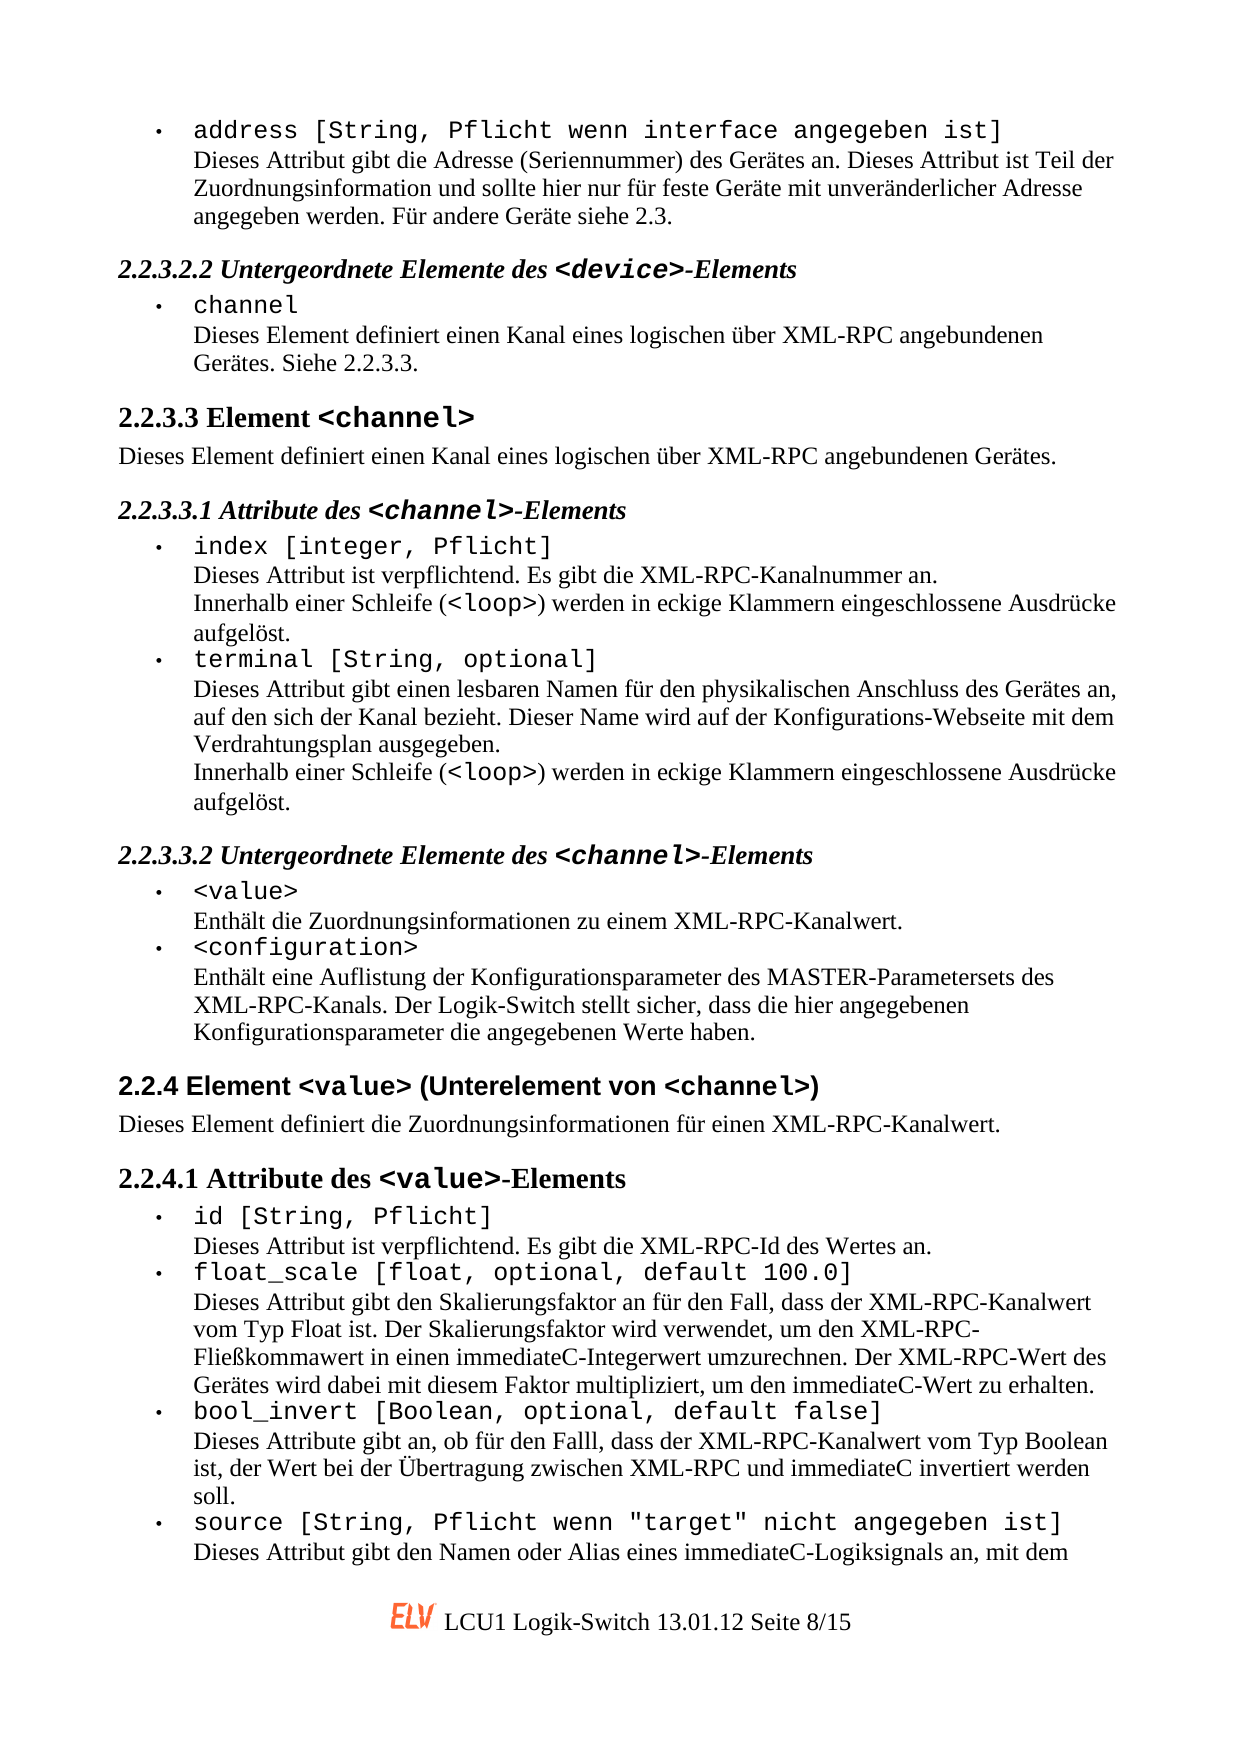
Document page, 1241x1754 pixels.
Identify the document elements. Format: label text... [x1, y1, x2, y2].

list source [String, Pflicht wenn "target" nicht angegeben ist] Dieses Attribut gibt den Namen oder Alias eines immediateC-Logiksignals an, mit dem [156, 1510, 1122, 1566]
list <configuration> Enthält eine Auflistung der Konfigurationsparameter des MASTER-Parametersets des XML-RPC-Kanals. Der Logik-Switch stellt sicher, dass die hier angegebenen Konfigurationsparameter die angegebenen Werte haben. [156, 935, 1122, 1046]
list channel Dieses Element definiert einen Kanal eines logischen über XML-RPC angebundenen Gerätes. Siehe 2.2.3.3. [156, 293, 1122, 376]
list terminal [String, optional] Dieses Attribut gibt einen lesbaren Namen für den physikalischen Anschluss des Gerätes an, auf den sich der Kanal bezieht. Dieser Name wird auf der Konfigurations-Webseite mit dem Verdrahtungsplan ausgegeben. Innerhalb einer Schleife (<loop>) werden in eckige Klammern eingeschlossene Ausdrücke aufgelöst. [156, 647, 1122, 816]
text Dieses Element definiert die Zuordnungsinformationen für einen XML-RPC-Kanalwert. [118, 1110, 1122, 1138]
subtitle Untergeordnete Elemente des <device>-Elements [118, 254, 1122, 286]
subtitle Element <value> (Unterelement von <channel>) [118, 1071, 1122, 1104]
list <value> Enthält die Zuordnungsinformationen zu einem XML-RPC-Kanalwert. [156, 879, 1122, 935]
picture [389, 1601, 438, 1631]
subtitle Attribute des <value>-Elements [118, 1163, 1122, 1197]
subtitle Untergeordnete Elemente des <channel>-Elements [118, 841, 1122, 873]
subtitle Attribute des <channel>-Elements [118, 495, 1122, 527]
list id [String, Pflicht] Dieses Attribut ist verpflichtend. Es gibt die XML-RPC-Id des Wertes an. [156, 1204, 1122, 1259]
list float_scale [float, optional, default 100.0] Dieses Attribut gibt den Skalierungsfaktor an für den Fall, dass der XML-RPC-Kanalwert vom Typ Float ist. Der Skalierungsfaktor wird verwendet, um den XML-RPC-Fließkommawert in einen immediateC-Integerwert umzurechnen. Der XML-RPC-Wert des Gerätes wird dabei mit diesem Faktor multipliziert, um den immediateC-Wert zu erhalten. [156, 1259, 1122, 1399]
text Dieses Element definiert einen Kanal eines logischen über XML-RPC angebundenen Gerätes. [118, 442, 1122, 470]
subtitle Element <channel> [118, 401, 1122, 436]
list index [integer, Pflicht] Dieses Attribut ist verpflichtend. Es gibt die XML-RPC-Kanalnummer an. Innerhalb einer Schleife (<loop>) werden in eckige Klammern eingeschlossene Ausdrücke aufgelöst. [156, 533, 1122, 647]
list bool_invert [Boolean, optional, default false] Dieses Attribute gibt an, ob für den Falll, dass der XML-RPC-Kanalwert vom Typ Boolean ist, der Wert bei der Übertragung zwischen XML-RPC und immediateC invertiert werden soll. [156, 1399, 1122, 1510]
list address [String, Pflicht wenn interface angegeben ist] Dieses Attribut gibt die Adresse (Seriennummer) des Gerätes an. Dieses Attribut ist Teil der Zuordnungsinformation und sollte hier nur für feste Geräte mit unveränderlicher Adresse angegeben werden. Für andere Geräte siehe 2.3. [156, 118, 1122, 229]
